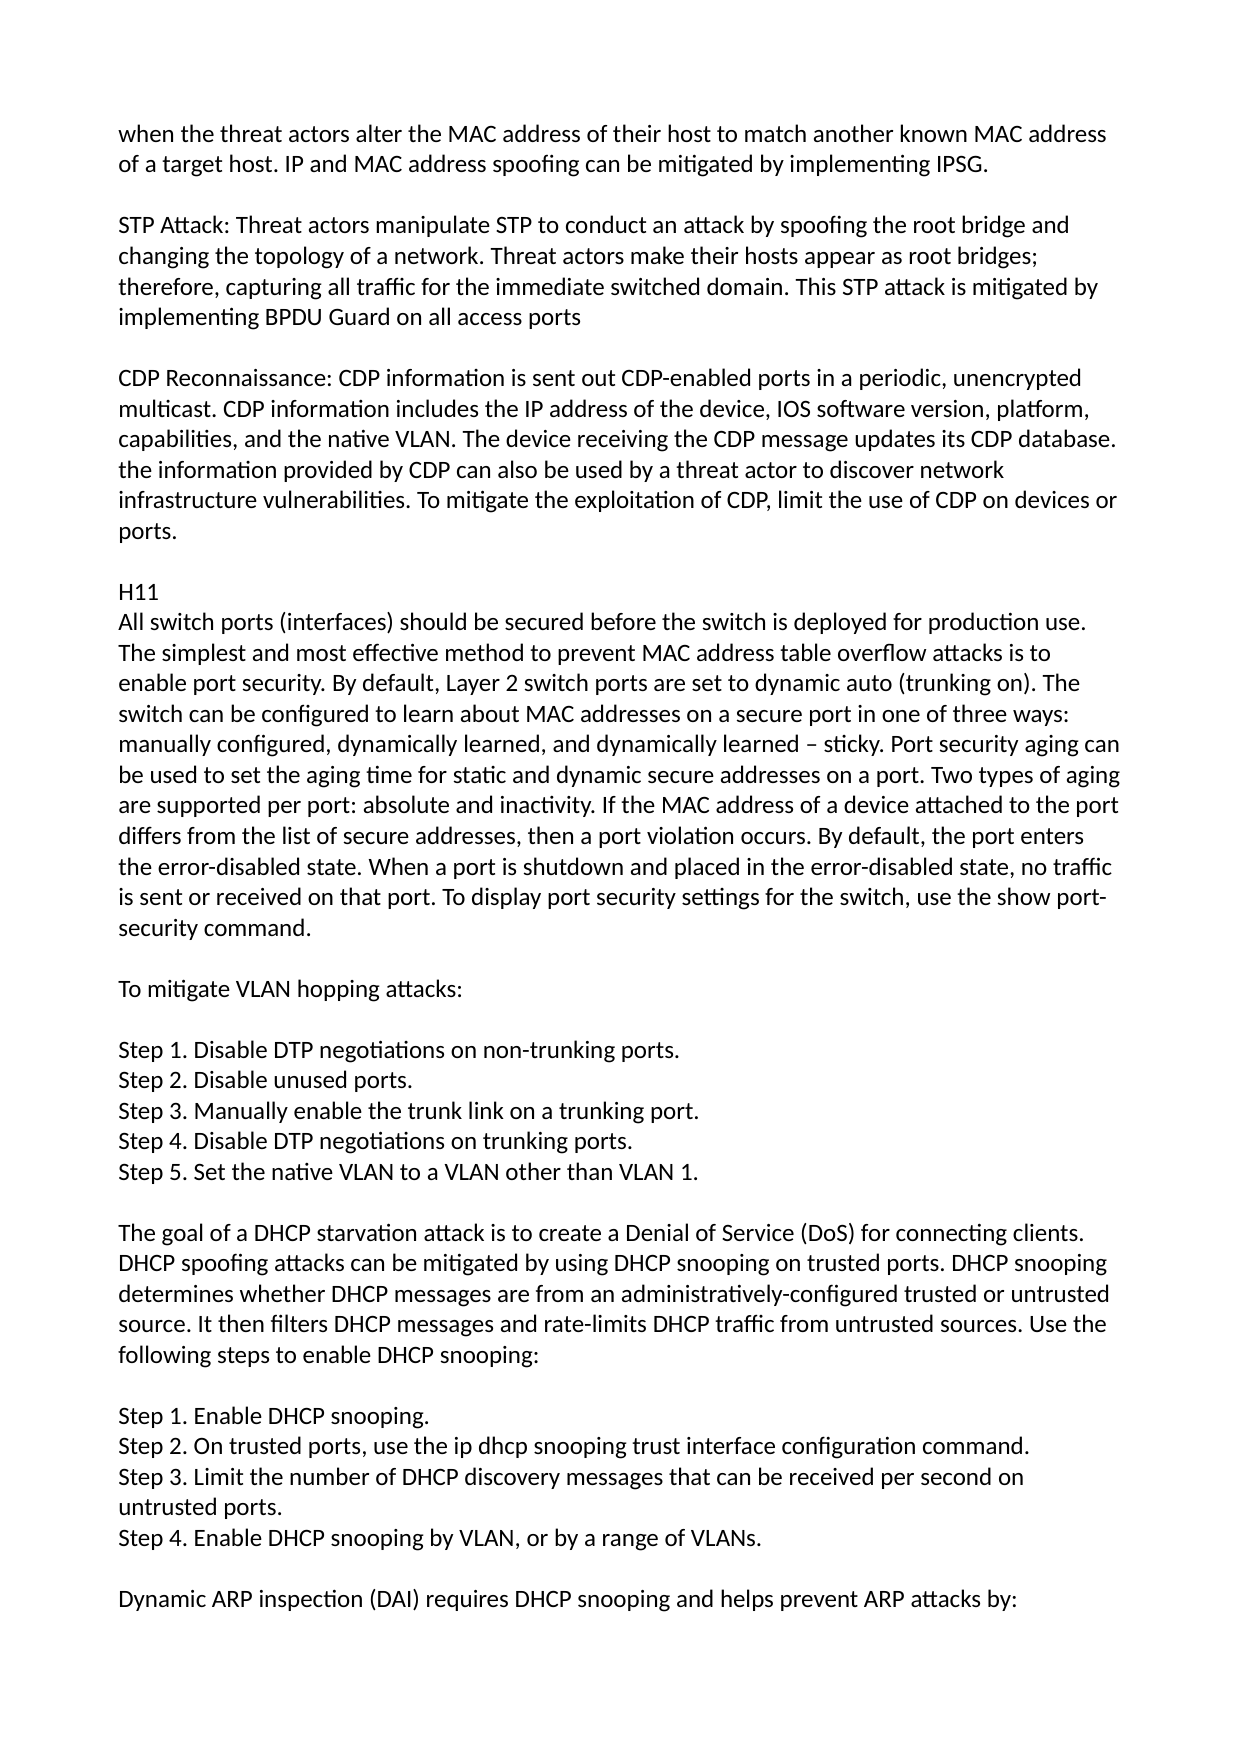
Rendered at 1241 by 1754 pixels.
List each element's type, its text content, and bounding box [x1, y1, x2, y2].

text when the threat actors alter the MAC address of their host to match another known MAC address of a target host. IP and MAC address spoofing can be mitigated by implementing IPSG. [118, 118, 1122, 179]
text Dynamic ARP inspection (DAI) requires DHCP snooping and helps prevent ARP attacks by: [118, 1583, 1122, 1614]
text Step 3. Limit the number of DHCP discovery messages that can be received per second on untrusted ports. [118, 1461, 1122, 1522]
text Step 3. Manually enable the trunk link on a trunking port. [118, 1095, 1122, 1125]
text Step 2. Disable unused ports. [118, 1064, 1122, 1095]
text Step 1. Enable DHCP snooping. [118, 1400, 1122, 1431]
text Step 2. On trusted ports, use the ip dhcp snooping trust interface configuration command. [118, 1431, 1122, 1461]
text Step 4. Enable DHCP snooping by VLAN, or by a range of VLANs. [118, 1522, 1122, 1553]
text Step 4. Disable DTP negotiations on trunking ports. [118, 1125, 1122, 1156]
text Step 1. Disable DTP negotiations on non-trunking ports. [118, 1034, 1122, 1064]
text H11 [118, 576, 1122, 606]
text CDP Reconnaissance: CDP information is sent out CDP-enabled ports in a periodic, unencrypted multicast. CDP information includes the IP address of the device, IOS software version, platform, capabilities, and the native VLAN. The device receiving the CDP message updates its CDP database. the information provided by CDP can also be used by a threat actor to discover network infrastructure vulnerabilities. To mitigate the exploitation of CDP, limit the use of CDP on devices or ports. [118, 362, 1122, 545]
text To mitigate VLAN hopping attacks: [118, 973, 1122, 1003]
text Step 5. Set the native VLAN to a VLAN other than VLAN 1. [118, 1156, 1122, 1186]
text All switch ports (interfaces) should be secured before the switch is deployed for production use. The simplest and most effective method to prevent MAC address table overflow attacks is to enable port security. By default, Layer 2 switch ports are set to dynamic auto (trunking on). The switch can be configured to learn about MAC addresses on a secure port in one of three ways: manually configured, dynamically learned, and dynamically learned – sticky. Port security aging can be used to set the aging time for static and dynamic secure addresses on a port. Two types of aging are supported per port: absolute and inactivity. If the MAC address of a device attached to the port differs from the list of secure addresses, then a port violation occurs. By default, the port enters the error-disabled state. When a port is shutdown and placed in the error-disabled state, no traffic is sent or received on that port. To display port security settings for the switch, use the show port-security command. [118, 606, 1122, 942]
text The goal of a DHCP starvation attack is to create a Denial of Service (DoS) for connecting clients. DHCP spoofing attacks can be mitigated by using DHCP snooping on trusted ports. DHCP snooping determines whether DHCP messages are from an administratively-configured trusted or untrusted source. It then filters DHCP messages and rate-limits DHCP traffic from untrusted sources. Use the following steps to enable DHCP snooping: [118, 1217, 1122, 1369]
text STP Attack: Threat actors manipulate STP to conduct an attack by spoofing the root bridge and changing the topology of a network. Threat actors make their hosts appear as root bridges; therefore, capturing all traffic for the immediate switched domain. This STP attack is mitigated by implementing BPDU Guard on all access ports [118, 210, 1122, 332]
